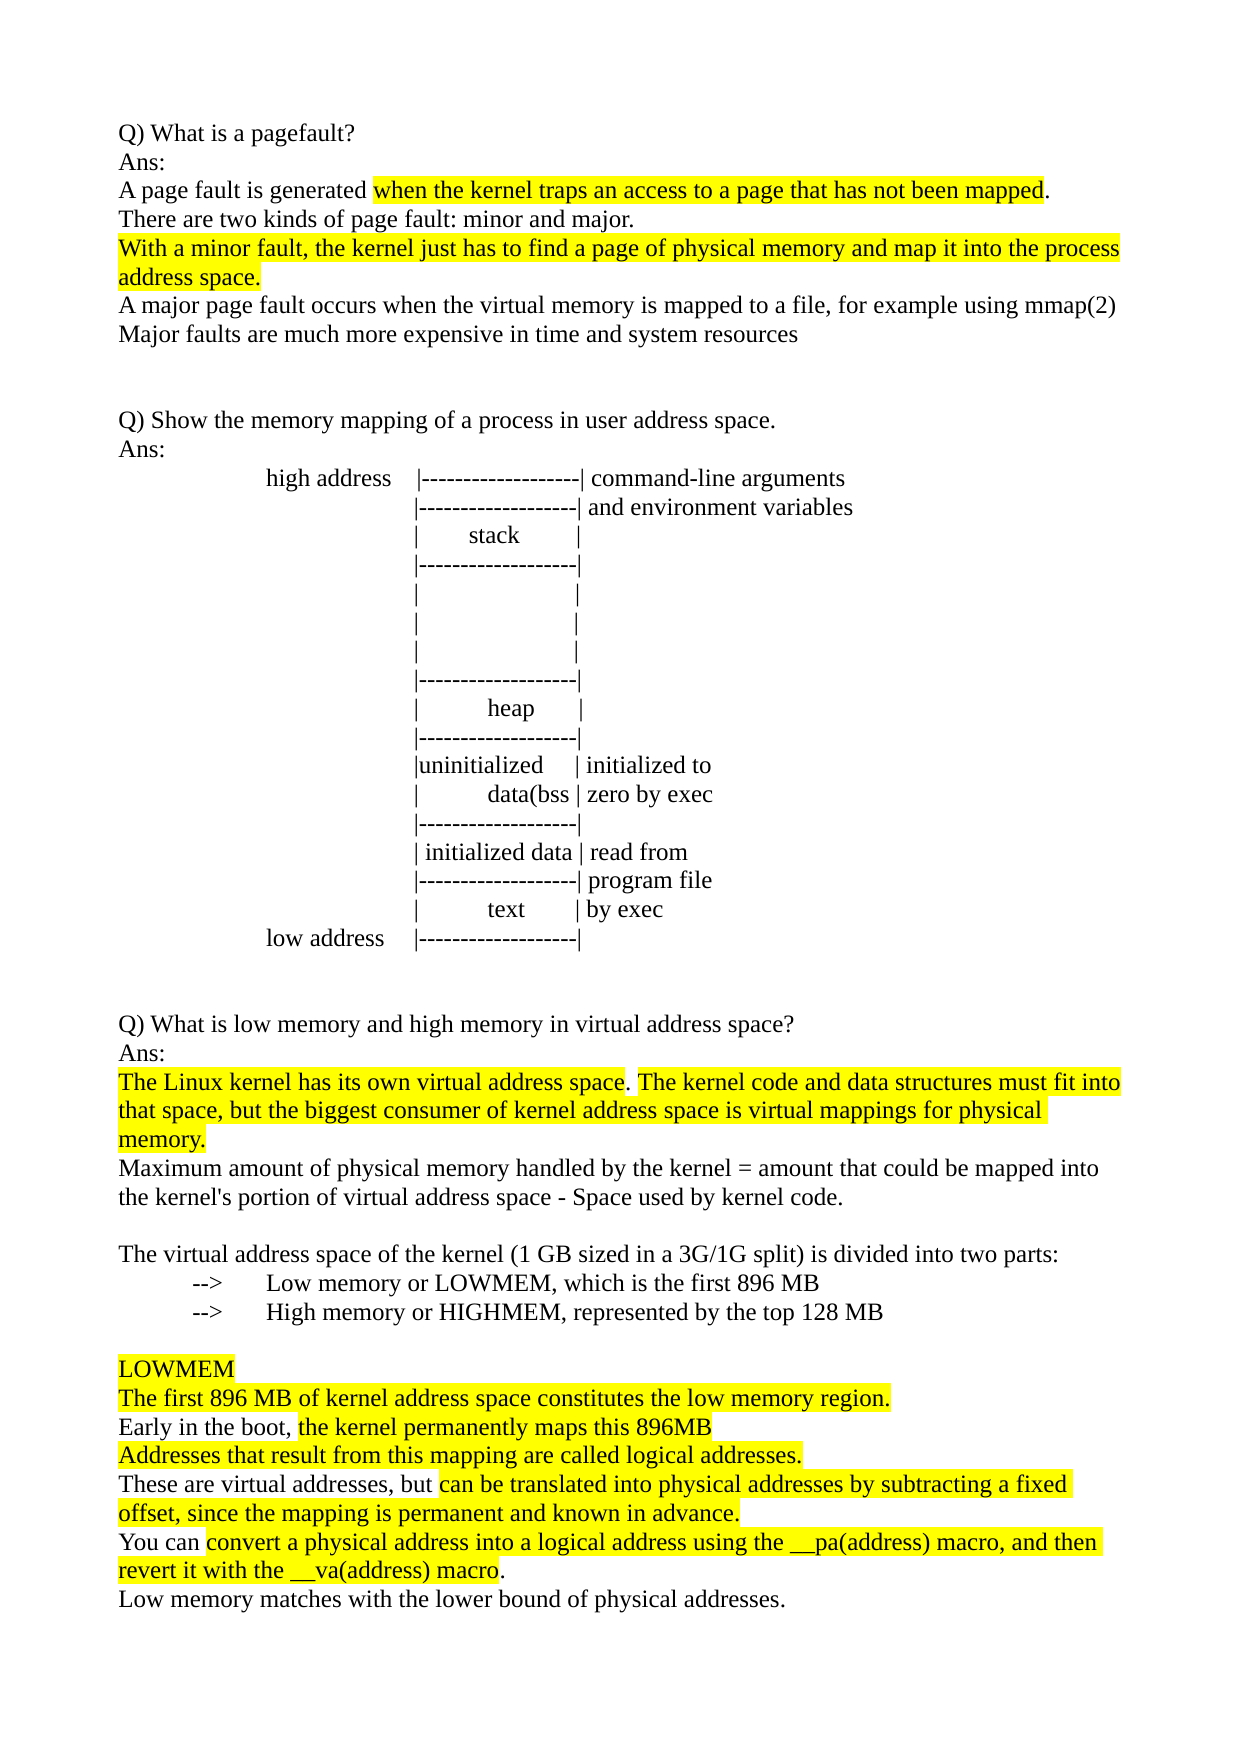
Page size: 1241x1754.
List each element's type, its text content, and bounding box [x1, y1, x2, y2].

text | | [118, 578, 1122, 607]
text | | [118, 636, 1122, 664]
text LOWMEM [118, 1354, 1122, 1383]
text | text | by exec [118, 894, 1122, 923]
text A page fault is generated when the kernel traps an access to a page that has not been mapped. [118, 176, 1122, 204]
text Ans: [118, 434, 1122, 463]
text Q) What is low memory and high memory in virtual address space? [118, 1009, 1122, 1038]
text Q) Show the memory mapping of a process in user address space. [118, 406, 1122, 434]
text low address |-------------------| [118, 923, 1122, 952]
text Ans: [118, 1038, 1122, 1067]
text |-------------------| [118, 722, 1122, 751]
text --> High memory or HIGHMEM, represented by the top 128 MB [118, 1297, 1122, 1326]
text --> Low memory or LOWMEM, which is the first 896 MB [118, 1268, 1122, 1297]
text There are two kinds of page fault: minor and major. [118, 204, 1122, 233]
text |-------------------| [118, 808, 1122, 837]
text The virtual address space of the kernel (1 GB sized in a 3G/1G split) is divided into two parts: [118, 1239, 1122, 1268]
text Major faults are much more expensive in time and system resources [118, 319, 1122, 348]
text These are virtual addresses, but can be translated into physical addresses by subtracting a fixed offset, since the mapping is permanent and known in advance. [118, 1469, 1122, 1527]
text Addresses that result from this mapping are called logical addresses. [118, 1441, 1122, 1469]
text | heap | [118, 693, 1122, 722]
text |-------------------| program file [118, 866, 1122, 894]
text | initialized data | read from [118, 837, 1122, 866]
text The first 896 MB of kernel address space constitutes the low memory region. [118, 1383, 1122, 1412]
text A major page fault occurs when the virtual memory is mapped to a file, for example using mmap(2) [118, 291, 1122, 319]
text Q) What is a pagefault? [118, 118, 1122, 147]
text You can convert a physical address into a logical address using the __pa(address) macro, and then revert it with the __va(address) macro. [118, 1527, 1122, 1584]
text Maximum amount of physical memory handled by the kernel = amount that could be mapped into the kernel's portion of virtual address space - Space used by kernel code. [118, 1153, 1122, 1211]
text | | [118, 607, 1122, 636]
text The Linux kernel has its own virtual address space. The kernel code and data structures must fit into that space, but the biggest consumer of kernel address space is virtual mappings for physical memory. [118, 1067, 1122, 1153]
text Low memory matches with the lower bound of physical addresses. [118, 1584, 1122, 1613]
text Ans: [118, 147, 1122, 176]
text | data(bss | zero by exec [118, 779, 1122, 808]
text high address |-------------------| command-line arguments [118, 463, 1122, 492]
text |-------------------| and environment variables [118, 492, 1122, 521]
text Early in the boot, the kernel permanently maps this 896MB [118, 1412, 1122, 1441]
text | stack | [118, 521, 1122, 549]
text |-------------------| [118, 664, 1122, 693]
text With a minor fault, the kernel just has to find a page of physical memory and map it into the process address space. [118, 233, 1122, 291]
text |uninitialized | initialized to [118, 751, 1122, 779]
text |-------------------| [118, 549, 1122, 578]
